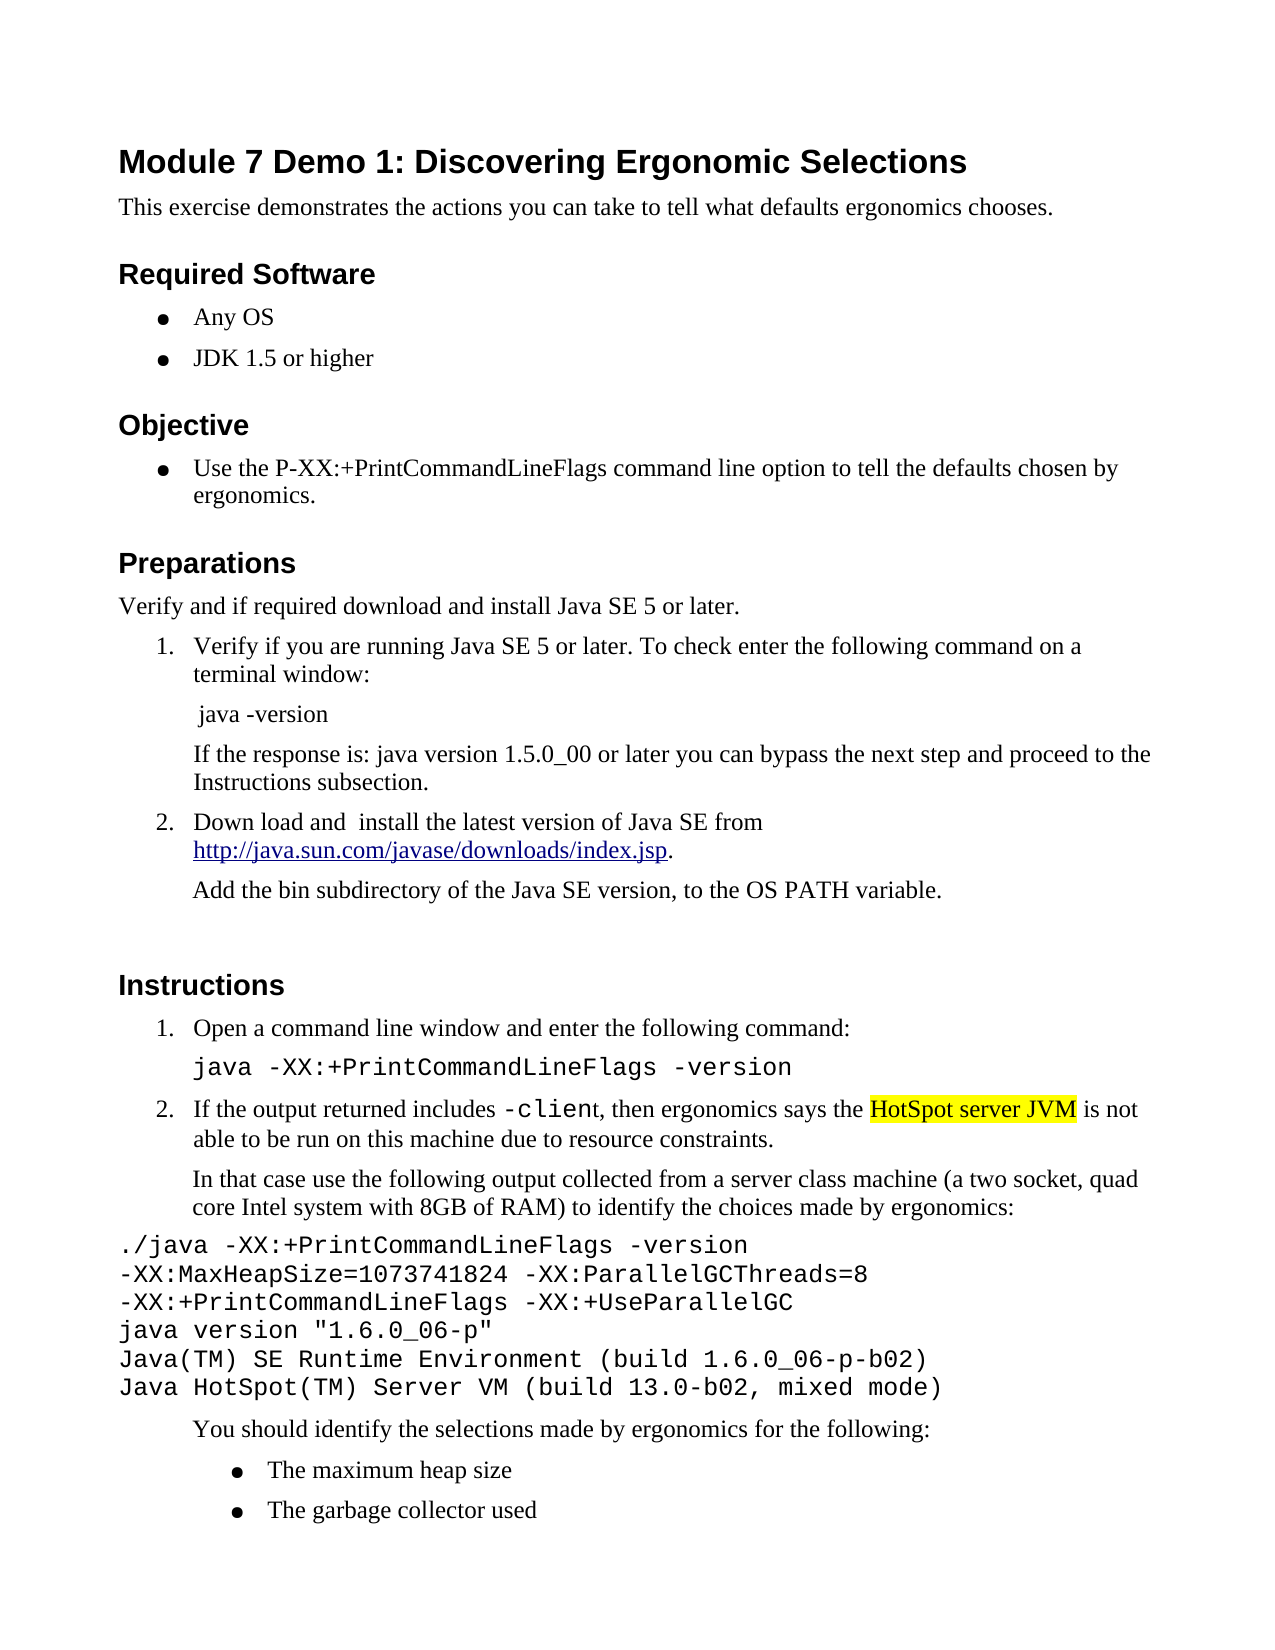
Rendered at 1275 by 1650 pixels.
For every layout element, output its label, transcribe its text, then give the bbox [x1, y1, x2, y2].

text This exercise demonstrates the actions you can take to tell what defaults ergonomics chooses. [118, 193, 1157, 221]
text Add the bin subdirectory of the Java SE version, to the OS PATH variable. [192, 876, 1157, 904]
list If the response is: java version 1.5.0_00 or later you can bypass the next step and proceed to the Instructions subsection. [156, 740, 1157, 796]
subtitle Preparations [118, 547, 1157, 579]
text Verify and if required download and install Java SE 5 or later. [118, 592, 1157, 620]
text In that case use the following output collected from a server class machine (a two socket, quad core Intel system with 8GB of RAM) to identify the choices made by ergonomics: [192, 1165, 1157, 1221]
list The maximum heap size [229, 1456, 1157, 1483]
subtitle Objective [118, 409, 1157, 441]
text java -XX:+PrintCommandLineFlags -version [192, 1054, 1157, 1083]
list If the output returned includes -client, then ergonomics says the HotSpot server JVM is not able to be run on this machine due to resource constraints. [156, 1095, 1157, 1153]
list Down load and install the latest version of Java SE from http://java.sun.com/javase/downloads/index.jsp. [156, 808, 1157, 864]
subtitle Module 7 Demo 1: Discovering Ergonomic Selections [118, 143, 1157, 181]
list Open a command line window and enter the following command: [156, 1014, 1157, 1042]
list JDK 1.5 or higher [156, 344, 1157, 371]
text java -version [192, 700, 1157, 728]
list Any OS [156, 303, 1157, 331]
text You should identify the selections made by ergonomics for the following: [192, 1416, 1157, 1443]
text ./java -XX:+PrintCommandLineFlags -version -XX:MaxHeapSize=1073741824 -XX:ParallelGCThreads=8 -XX:+PrintCommandLineFlags -XX:+UseParallelGC java version "1.6.0_06-p" Java(TM) SE Runtime Environment (build 1.6.0_06-p-b02) Java HotSpot(TM) Server VM (build 13.0-b02, mixed mode) [118, 1233, 1157, 1403]
list The garbage collector used [229, 1496, 1157, 1524]
list Verify if you are running Java SE 5 or later. To check enter the following command on a terminal window: [156, 632, 1157, 688]
subtitle Required Software [118, 258, 1157, 291]
list Use the P-XX:+PrintCommandLineFlags command line option to tell the defaults chosen by ergonomics. [156, 454, 1157, 509]
subtitle Instructions [118, 969, 1157, 1002]
